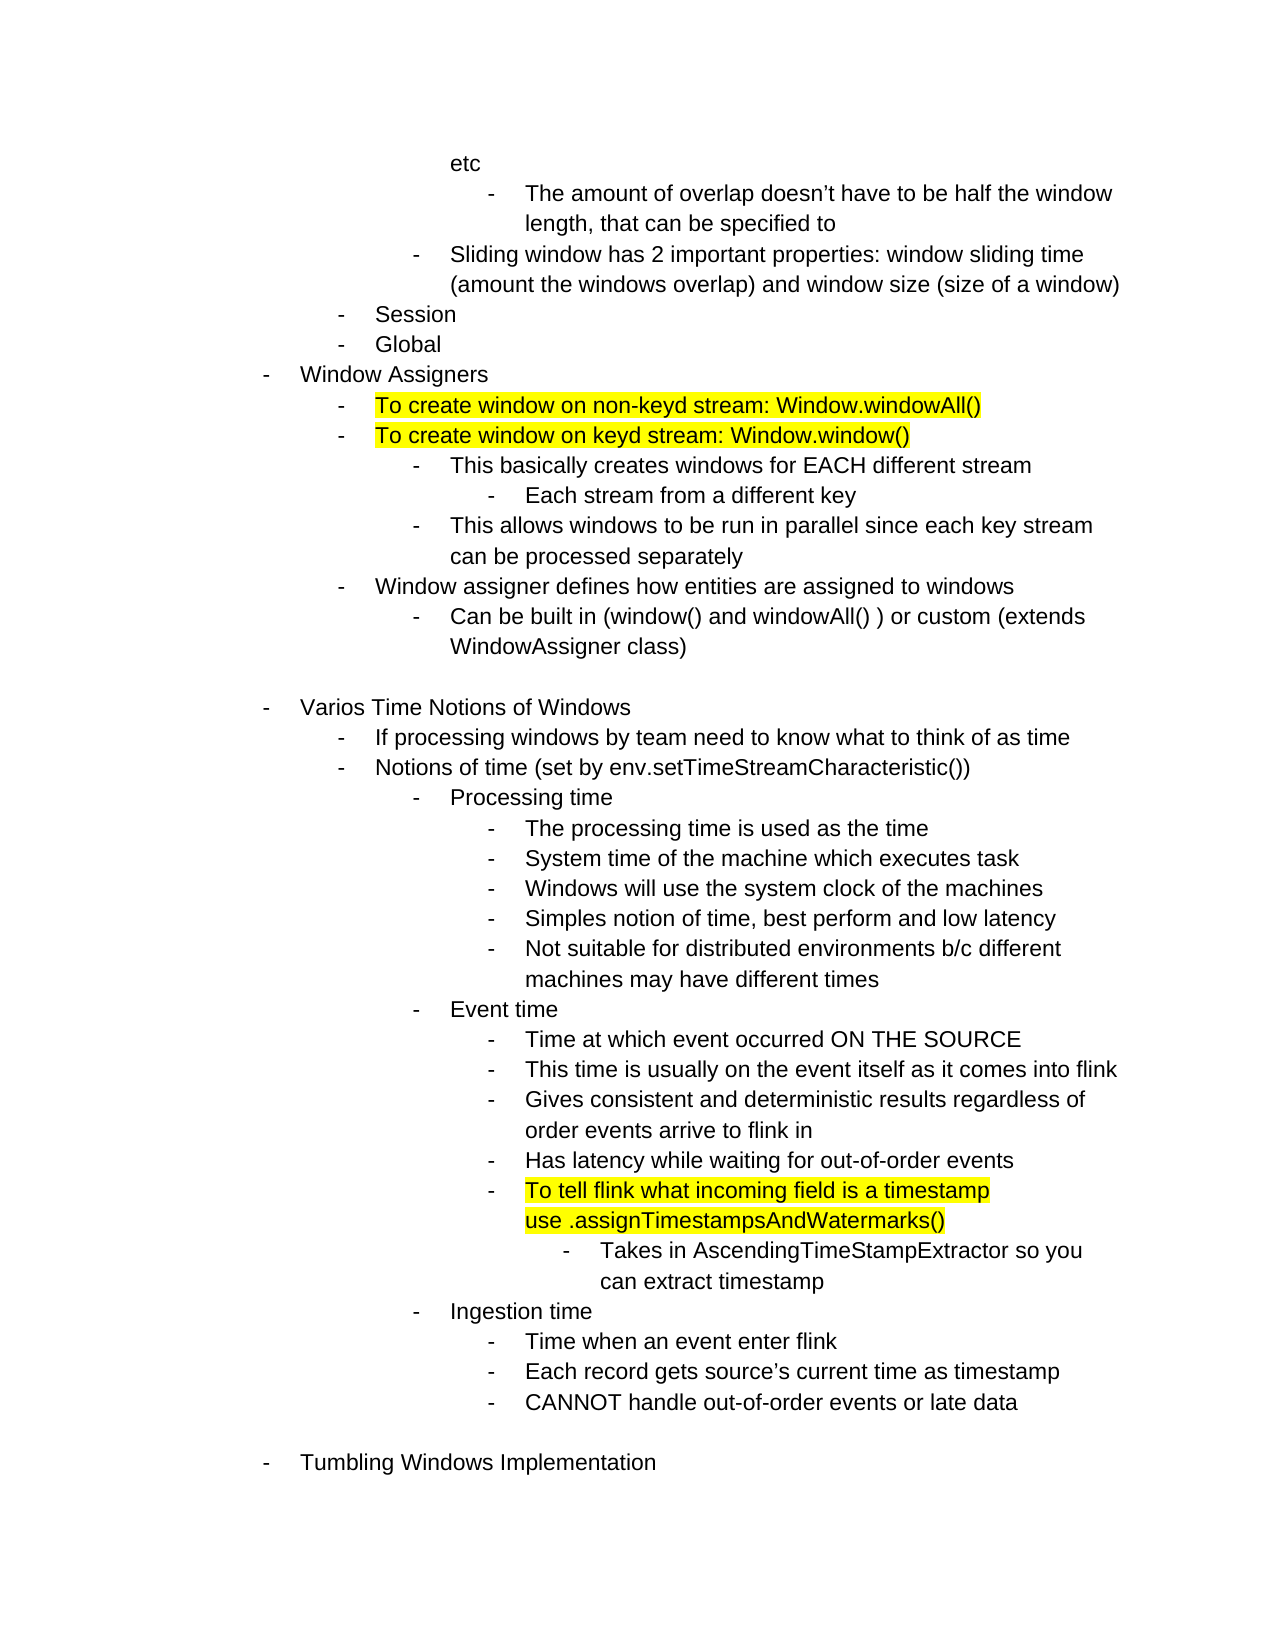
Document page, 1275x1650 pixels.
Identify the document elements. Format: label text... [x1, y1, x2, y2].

list Can be built in (window() and windowAll() ) or custom (extends WindowAssigner class) [412, 603, 1125, 660]
list Notions of time (set by env.setTimeStreamCharacteristic()) [337, 754, 1125, 781]
list Event time [412, 996, 1125, 1022]
list If processing windows by team need to know what to think of as time [337, 724, 1125, 750]
list The processing time is used as the time [487, 814, 1125, 841]
list Takes in AscendingTimeStampExtractor so you can extract timestamp [562, 1237, 1125, 1294]
list etc [412, 150, 1125, 176]
list Each record gets source’s current time as timestamp [487, 1358, 1125, 1385]
list Time when an event enter flink [487, 1328, 1125, 1354]
list Has latency while waiting for out-of-order events [487, 1147, 1125, 1173]
list The amount of overlap doesn’t have to be half the window length, that can be specified to [487, 180, 1125, 237]
list To create window on non-keyd stream: Window.windowAll() [337, 392, 1125, 418]
list Tumbling Windows Implementation [262, 1449, 1125, 1475]
list Time at which event occurred ON THE SOURCE [487, 1026, 1125, 1052]
list Each stream from a different key [487, 482, 1125, 509]
list Processing time [412, 784, 1125, 811]
list This allows windows to be run in parallel since each key stream can be processed separately [412, 512, 1125, 569]
list Simples notion of time, best perform and low latency [487, 905, 1125, 932]
list Varios Time Notions of Windows [262, 694, 1125, 720]
list Not suitable for distributed environments b/c different machines may have different times [487, 935, 1125, 992]
list Gives consistent and deterministic results regardless of order events arrive to flink in [487, 1086, 1125, 1143]
list To create window on keyd stream: Window.window() [337, 422, 1125, 448]
list Global [337, 331, 1125, 358]
list This basically creates windows for EACH different stream [412, 452, 1125, 478]
list This time is usually on the event itself as it comes into flink [487, 1056, 1125, 1083]
list Sliding window has 2 important properties: window sliding time (amount the windows overlap) and window size (size of a window) [412, 241, 1125, 297]
list Session [337, 301, 1125, 327]
list Windows will use the system clock of the machines [487, 875, 1125, 901]
list System time of the machine which executes task [487, 845, 1125, 871]
list Ingestion time [412, 1298, 1125, 1324]
list CANNOT handle out-of-order events or late data [487, 1388, 1125, 1415]
list Window Assigners [262, 361, 1125, 388]
list Window assigner defines how entities are assigned to windows [337, 573, 1125, 599]
list To tell flink what incoming field is a timestamp use .assignTimestampsAndWatermarks() [487, 1177, 1125, 1234]
